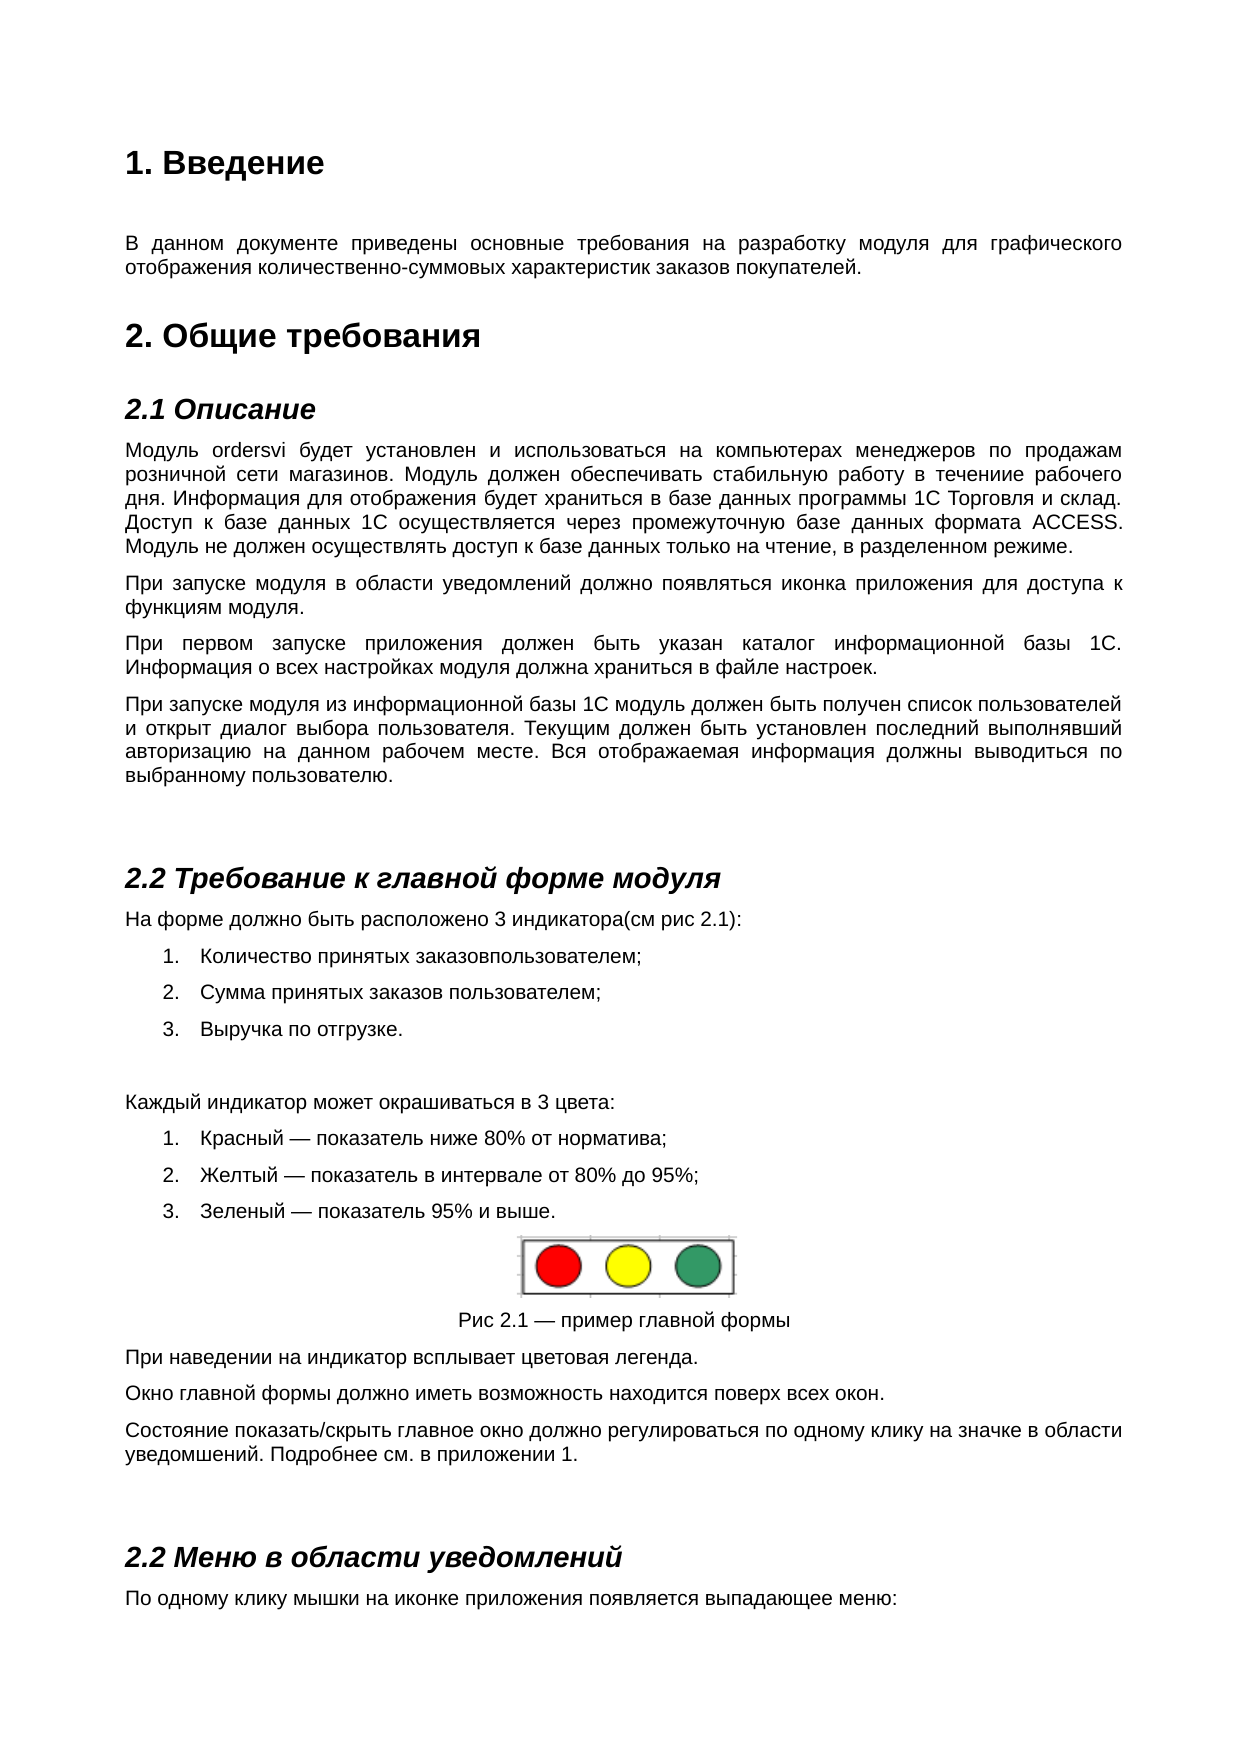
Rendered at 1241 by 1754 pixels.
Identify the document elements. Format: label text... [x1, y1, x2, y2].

text При запуске модуля из информационной базы 1С модуль должен быть получен список пользователей и открыт диалог выбора пользователя. Текущим должен быть установлен последний выполнявший авторизацию на данном рабочем месте. Вся отображаемая информация должны выводиться по выбранному пользователю. [125, 691, 1123, 787]
list Зеленый — показатель 95% и выше. [162, 1199, 1123, 1223]
text Рис 2.1 — пример главной формы [125, 1308, 1123, 1332]
text При наведении на индикатор всплывает цветовая легенда. [125, 1345, 1123, 1369]
text Окно главной формы должно иметь возможность находится поверх всех окон. [125, 1381, 1123, 1405]
subtitle 1. Введение [125, 143, 1123, 182]
subtitle 2.2 Меню в области уведомлений [125, 1539, 1123, 1573]
subtitle 2. Общие требования [125, 316, 1123, 355]
picture [516, 1235, 738, 1298]
list Сумма принятых заказов пользователем; [162, 980, 1123, 1004]
text Каждый индикатор может окрашиваться в 3 цвета: [125, 1089, 1123, 1113]
text По одному клику мышки на иконке приложения появляется выпадающее меню: [125, 1586, 1123, 1609]
list Выручка по отгрузке. [162, 1017, 1123, 1041]
text При первом запуске приложения должен быть указан каталог информационной базы 1С. Информация о всех настройках модуля должна храниться в файле настроек. [125, 631, 1123, 679]
text При запуске модуля в области уведомлений должно появляться иконка приложения для доступа к функциям модуля. [125, 571, 1123, 618]
list Красный — показатель ниже 80% от норматива; [162, 1126, 1123, 1150]
subtitle 2.2 Требование к главной форме модуля [125, 861, 1123, 895]
text На форме должно быть расположено 3 индикатора(см рис 2.1): [125, 907, 1123, 931]
text В данном документе приведены основные требования на разработку модуля для графического отображения количественно-суммовых характеристик заказов покупателей. [125, 231, 1123, 279]
text Модуль ordersvi будет установлен и использоваться на компьютерах менеджеров по продажам розничной сети магазинов. Модуль должен обеспечивать стабильную работу в течениие рабочего дня. Информация для отображения будет храниться в базе данных программы 1С Торговля и склад. Доступ к базе данных 1С осуществляется через промежуточную базe данных формата ACCESS. Модуль не должен осуществлять доступ к базе данных только на чтение, в разделенном режиме. [125, 438, 1123, 558]
text Состояние показать/скрыть главное окно должно регулироваться по одному клику на значке в области уведомшений. Подробнее см. в приложении 1. [125, 1418, 1123, 1466]
list Количество принятых заказовпользователем; [162, 944, 1123, 968]
list Желтый — показатель в интервале от 80% до 95%; [162, 1162, 1123, 1186]
subtitle 2.1 Описание [125, 392, 1123, 426]
